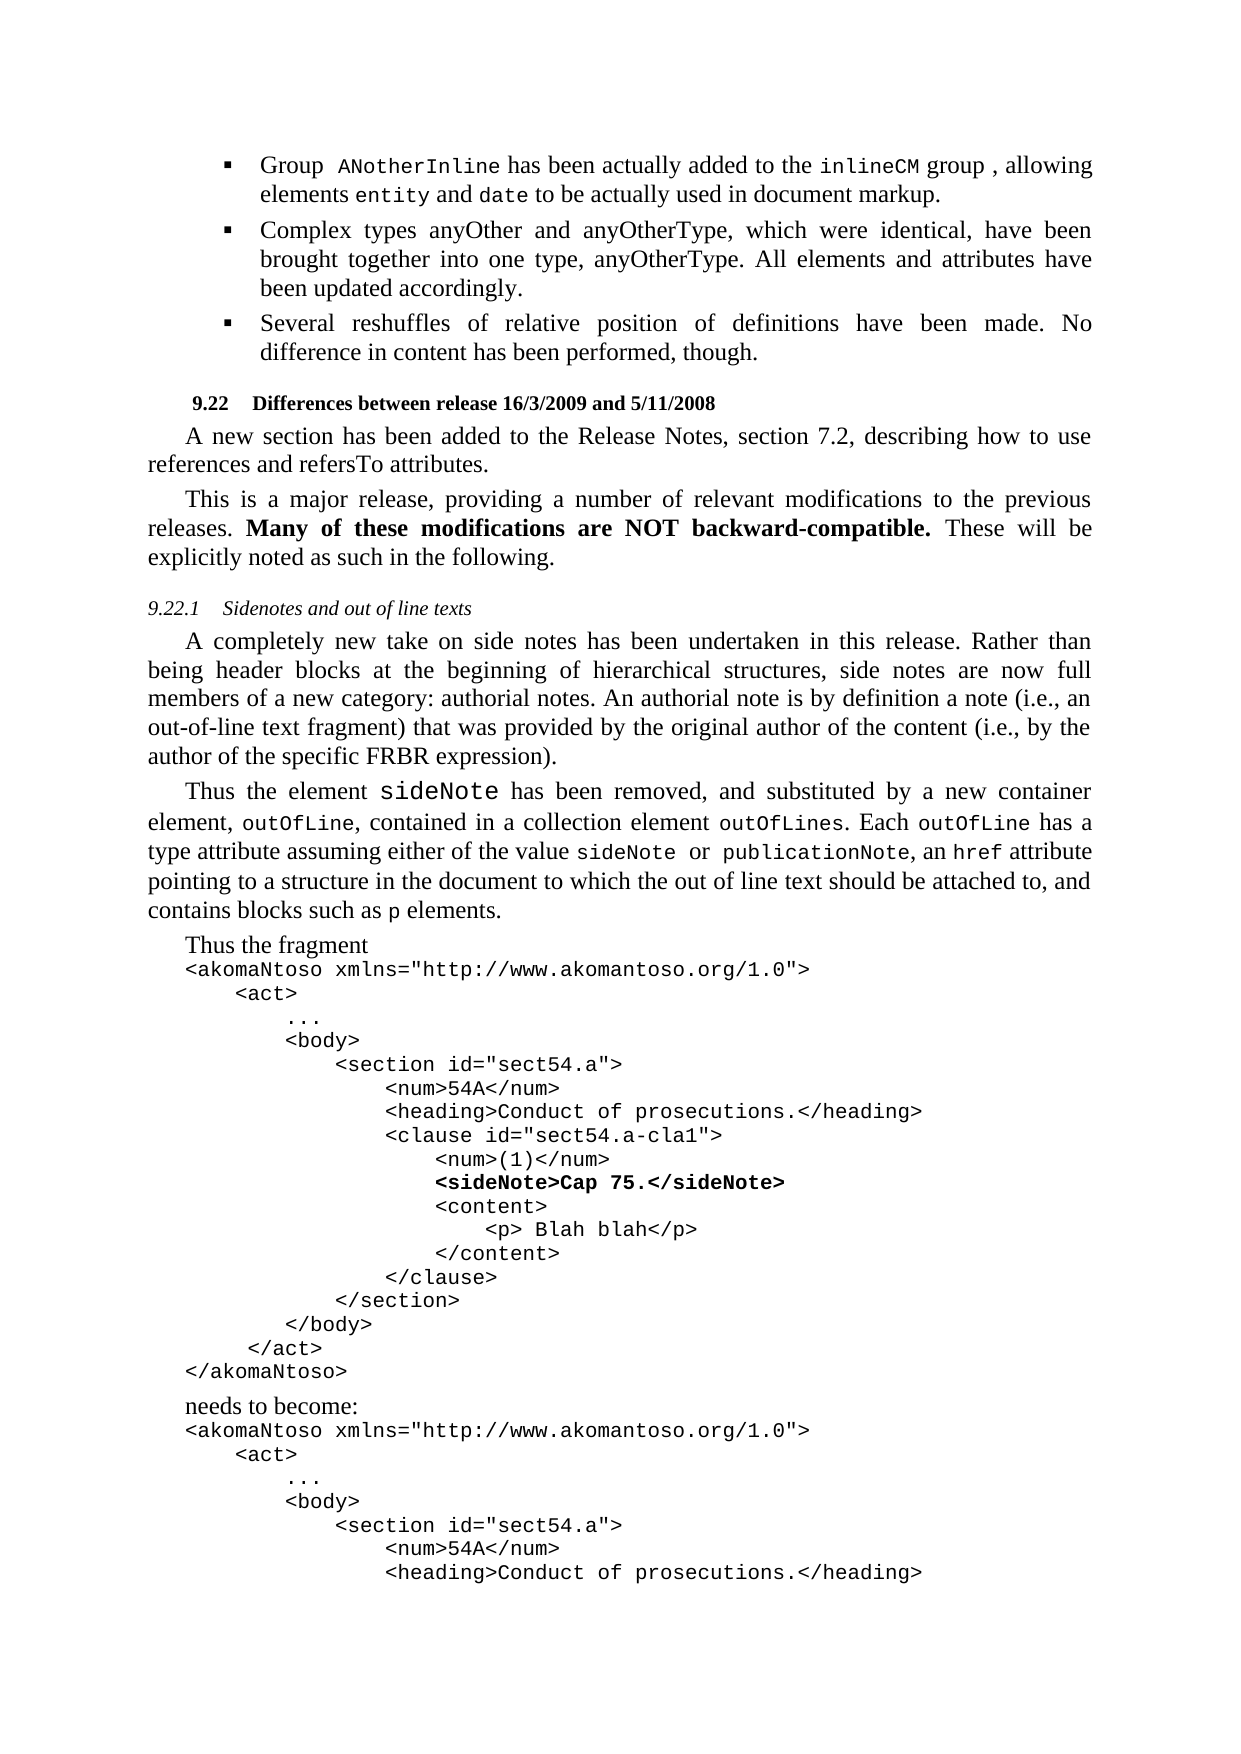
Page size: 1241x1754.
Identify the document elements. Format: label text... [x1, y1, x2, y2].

text <body> [148, 1491, 1092, 1514]
text <sideNote>Cap 75.</sideNote> [148, 1172, 1092, 1196]
text <heading>Conduct of prosecutions.</heading> [148, 1562, 1092, 1586]
text </content> [148, 1243, 1092, 1267]
list Several reshuffles of relative position of definitions have been made. No difference in content has been performed, though. [222, 308, 1092, 365]
text </body> [148, 1314, 1092, 1338]
text A completely new take on side notes has been undertaken in this release. Rather than being header blocks at the beginning of hierarchical structures, side notes are now full members of a new category: authorial notes. An authorial note is by definition a note (i.e., an out-of-line text fragment) that was provided by the original author of the content (i.e., by the author of the specific FRBR expression). [148, 626, 1092, 770]
text <num>(1)</num> [148, 1148, 1092, 1172]
text needs to become: [148, 1391, 1092, 1420]
text <akomaNtoso xmlns="http://www.akomantoso.org/1.0"> [148, 959, 1092, 983]
text ... [148, 1007, 1092, 1030]
subtitle Differences between release 16/3/2009 and 5/11/2008 [192, 390, 1092, 414]
list Complex types anyOther and anyOtherType, which were identical, have been brought together into one type, anyOtherType. All elements and attributes have been updated accordingly. [222, 215, 1092, 302]
text <section id="sect54.a"> [148, 1514, 1092, 1538]
list Group ANotherInline has been actually added to the inlineCM group , allowing elements entity and date to be actually used in document markup. [222, 150, 1092, 209]
text <num>54A</num> [148, 1538, 1092, 1562]
text </clause> [148, 1267, 1092, 1290]
text </act> [148, 1338, 1092, 1361]
text <num>54A</num> [148, 1078, 1092, 1101]
text Thus the element sideNote has been removed, and substituted by a new container element, outOfLine, contained in a collection element outOfLines. Each outOfLine has a type attribute assuming either of the value sideNote or publicationNote, an href attribute pointing to a structure in the document to which the out of line text should be attached to, and contains blocks such as p elements. [148, 776, 1092, 924]
text <p> Blah blah</p> [148, 1219, 1092, 1243]
text A new section has been added to the Release Notes, section 7.2, describing how to use references and refersTo attributes. [148, 421, 1092, 478]
text <heading>Conduct of prosecutions.</heading> [148, 1101, 1092, 1125]
text Thus the fragment [148, 931, 1092, 959]
text <act> [148, 983, 1092, 1007]
text ... [148, 1467, 1092, 1491]
text This is a major release, providing a number of relevant modifications to the previous releases. Many of these modifications are NOT backward-compatible. These will be explicitly noted as such in the following. [148, 484, 1092, 571]
text <clause id="sect54.a-cla1"> [148, 1125, 1092, 1148]
text <content> [148, 1196, 1092, 1219]
text <section id="sect54.a"> [148, 1054, 1092, 1078]
subtitle Sidenotes and out of line texts [148, 596, 1092, 620]
text <akomaNtoso xmlns="http://www.akomantoso.org/1.0"> [148, 1420, 1092, 1444]
text <body> [148, 1030, 1092, 1054]
text <act> [148, 1444, 1092, 1467]
text </section> [148, 1290, 1092, 1314]
text </akomaNtoso> [148, 1361, 1092, 1385]
